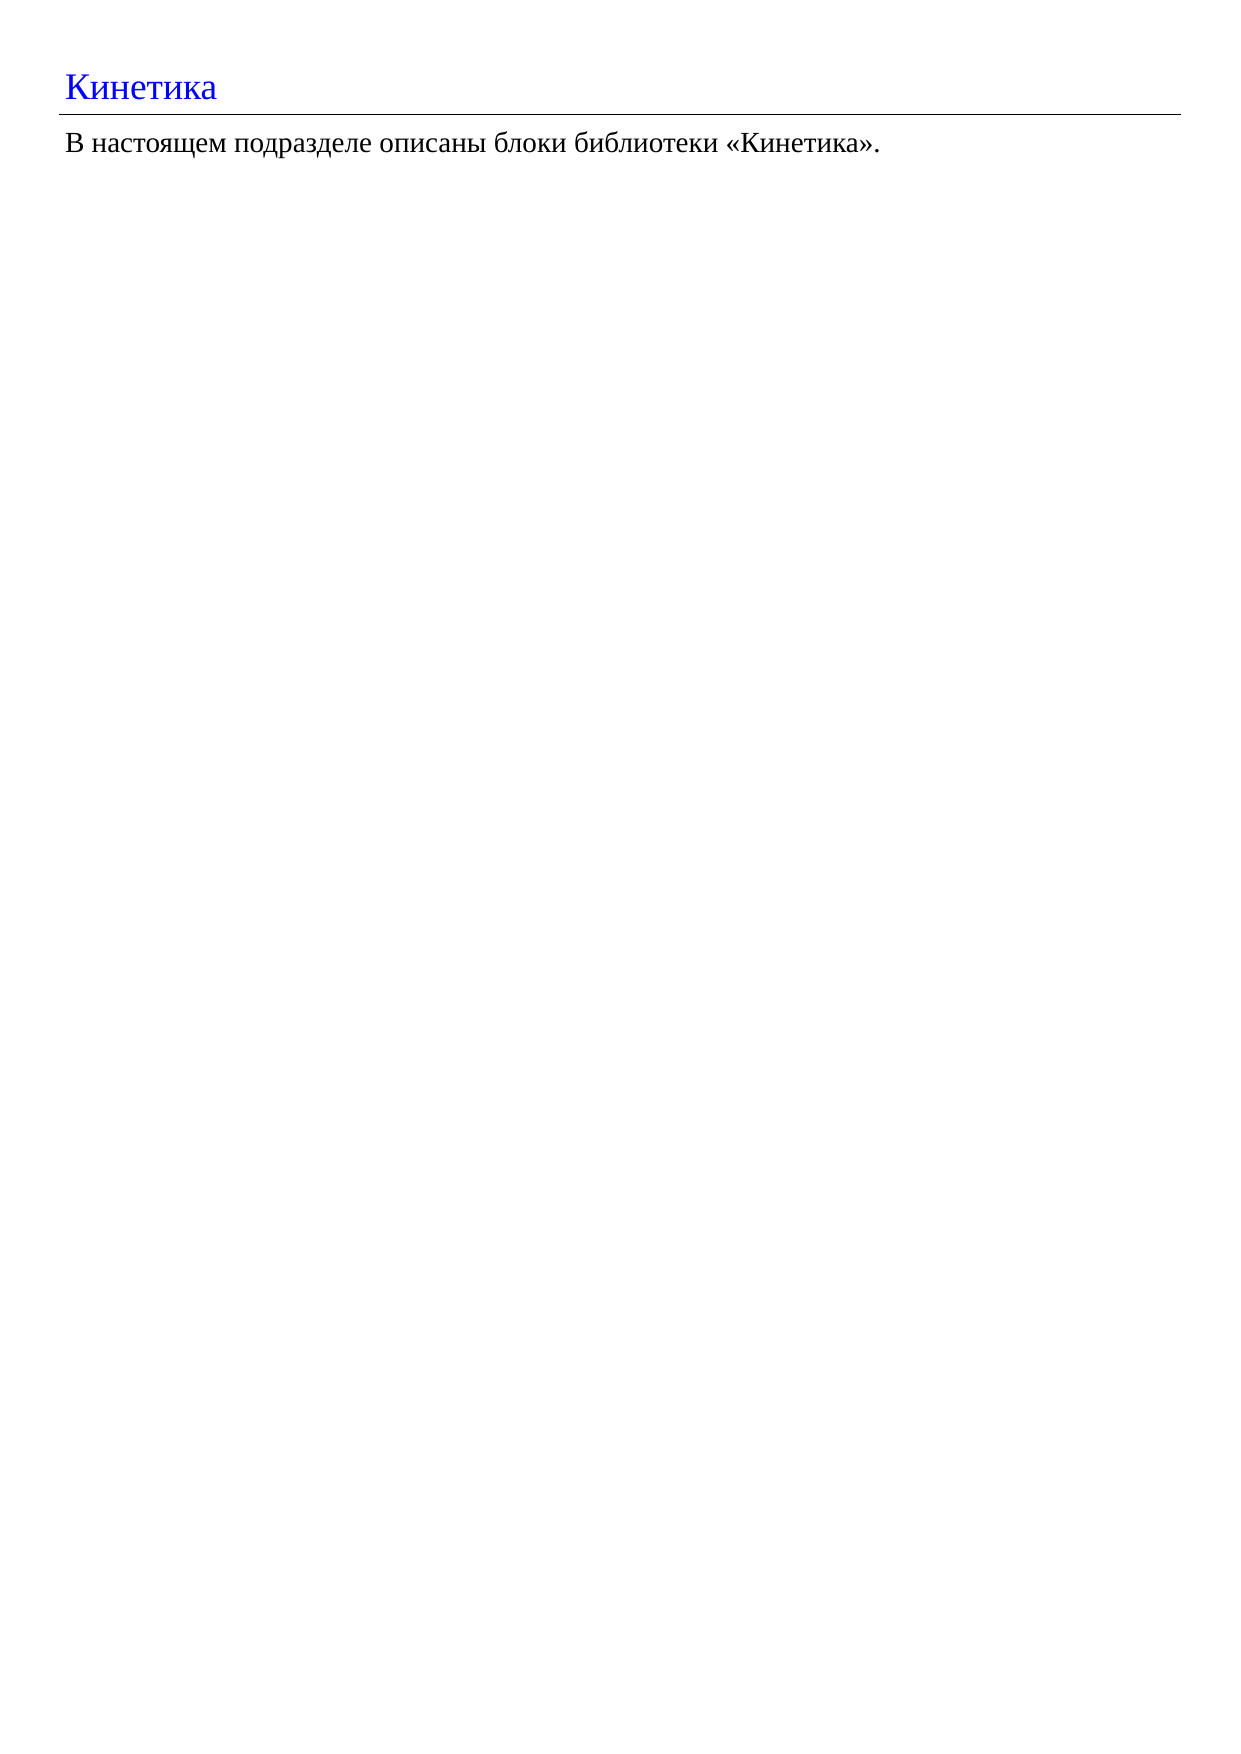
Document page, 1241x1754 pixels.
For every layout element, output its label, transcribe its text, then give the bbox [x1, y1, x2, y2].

table_cell В настоящем подразделе описаны блоки библиотеки «Кинетика». [59, 115, 1181, 171]
table_header Кинетика [59, 59, 1181, 114]
